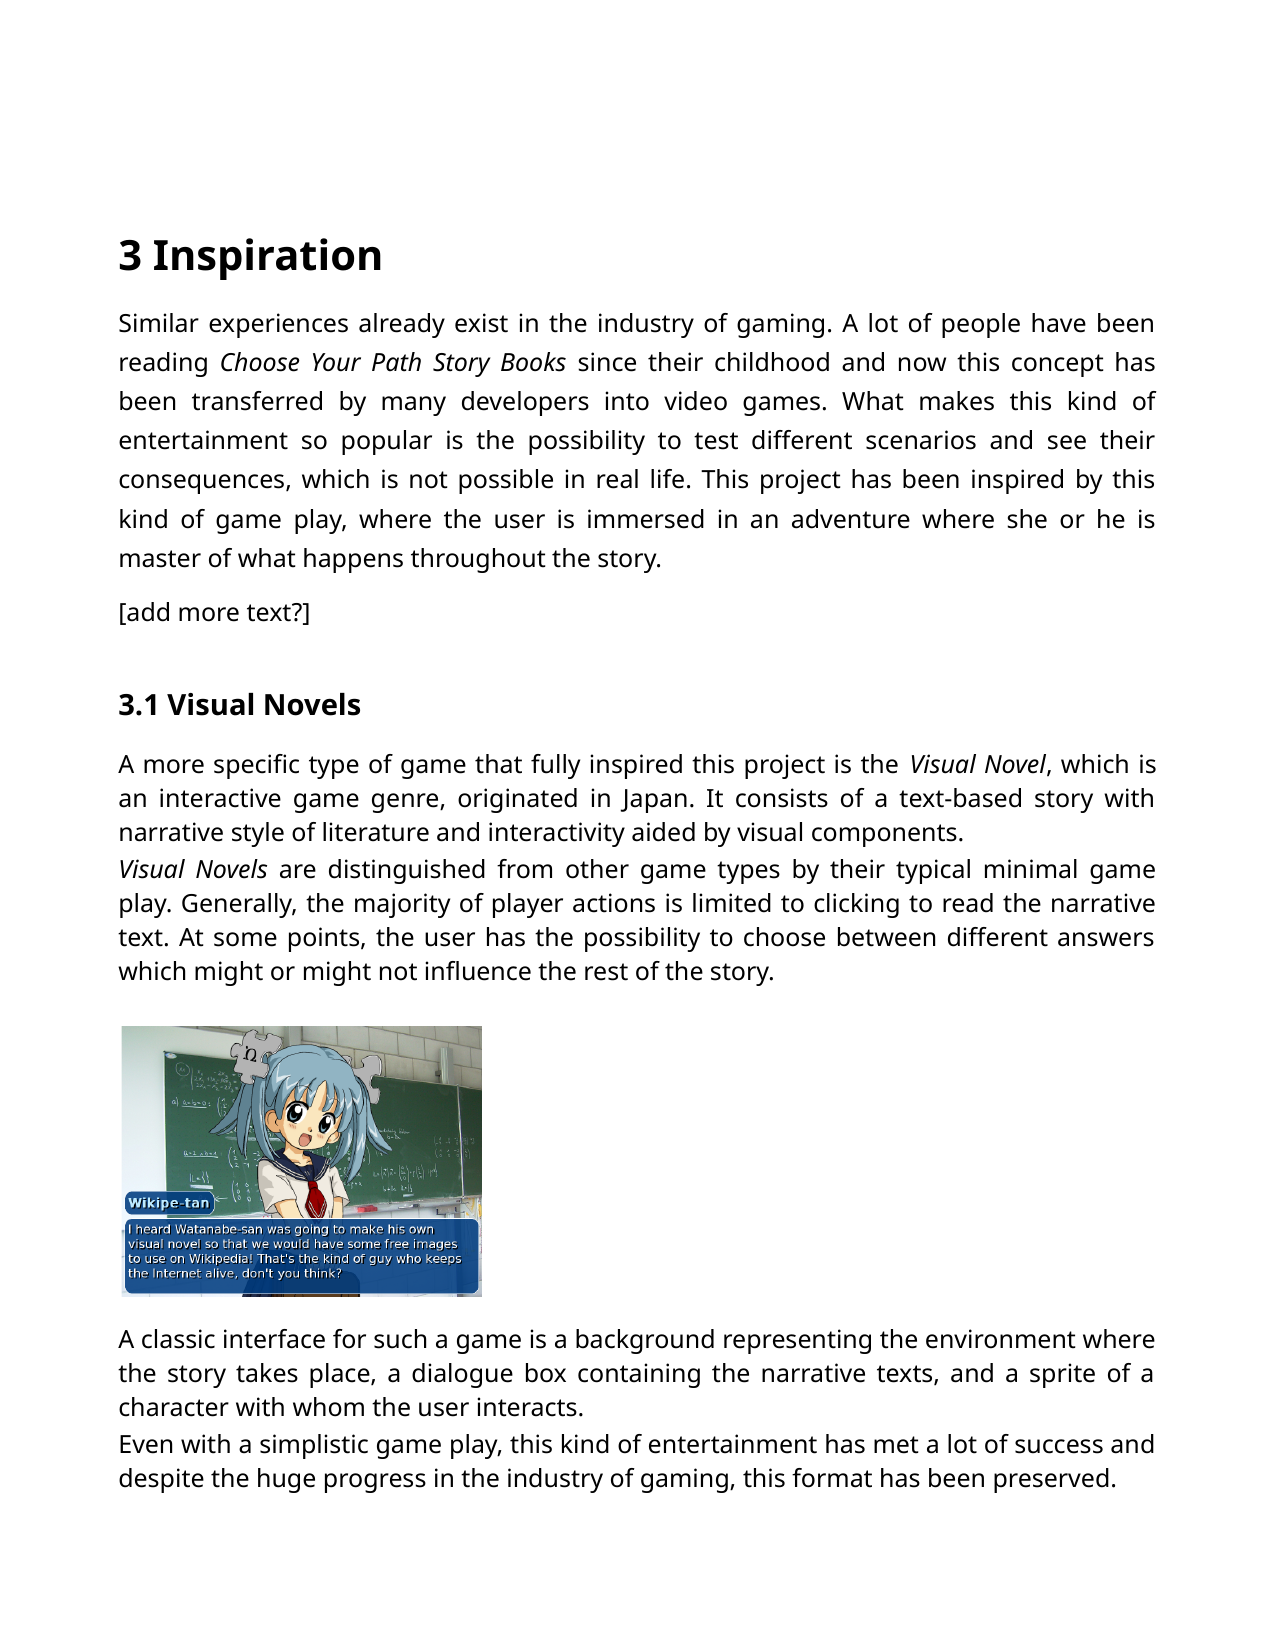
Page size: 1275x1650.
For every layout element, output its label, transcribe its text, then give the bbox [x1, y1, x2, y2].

text A classic interface for such a game is a background representing the environment where the story takes place, a dialogue box containing the narrative texts, and a sprite of a character with whom the user interacts. [118, 1322, 1157, 1424]
text 3 Inspiration [118, 226, 1157, 282]
text Similar experiences already exist in the industry of gaming. A lot of people have been reading Choose Your Path Story Books since their childhood and now this concept has been transferred by many developers into video games. What makes this kind of entertainment so popular is the possibility to test different scenarios and see their consequences, which is not possible in real life. This project has been inspired by this kind of game play, where the user is immersed in an adventure where she or he is master of what happens throughout the story. [118, 305, 1157, 574]
text [add more text?] [118, 594, 1157, 628]
text A more specific type of game that fully inspired this project is the Visual Novel, which is an interactive game genre, originated in Japan. It consists of a text-based story with narrative style of literature and interactivity aided by visual components. [118, 747, 1157, 849]
picture [121, 1026, 482, 1297]
text 3.1 Visual Novels [118, 685, 1157, 724]
text Visual Novels are distinguished from other game types by their typical minimal game play. Generally, the majority of player actions is limited to clicking to read the narrative text. At some points, the user has the possibility to choose between different answers which might or might not influence the rest of the story. [118, 852, 1157, 988]
text Even with a simplistic game play, this kind of entertainment has met a lot of success and despite the huge progress in the industry of gaming, this format has been preserved. [118, 1427, 1157, 1495]
